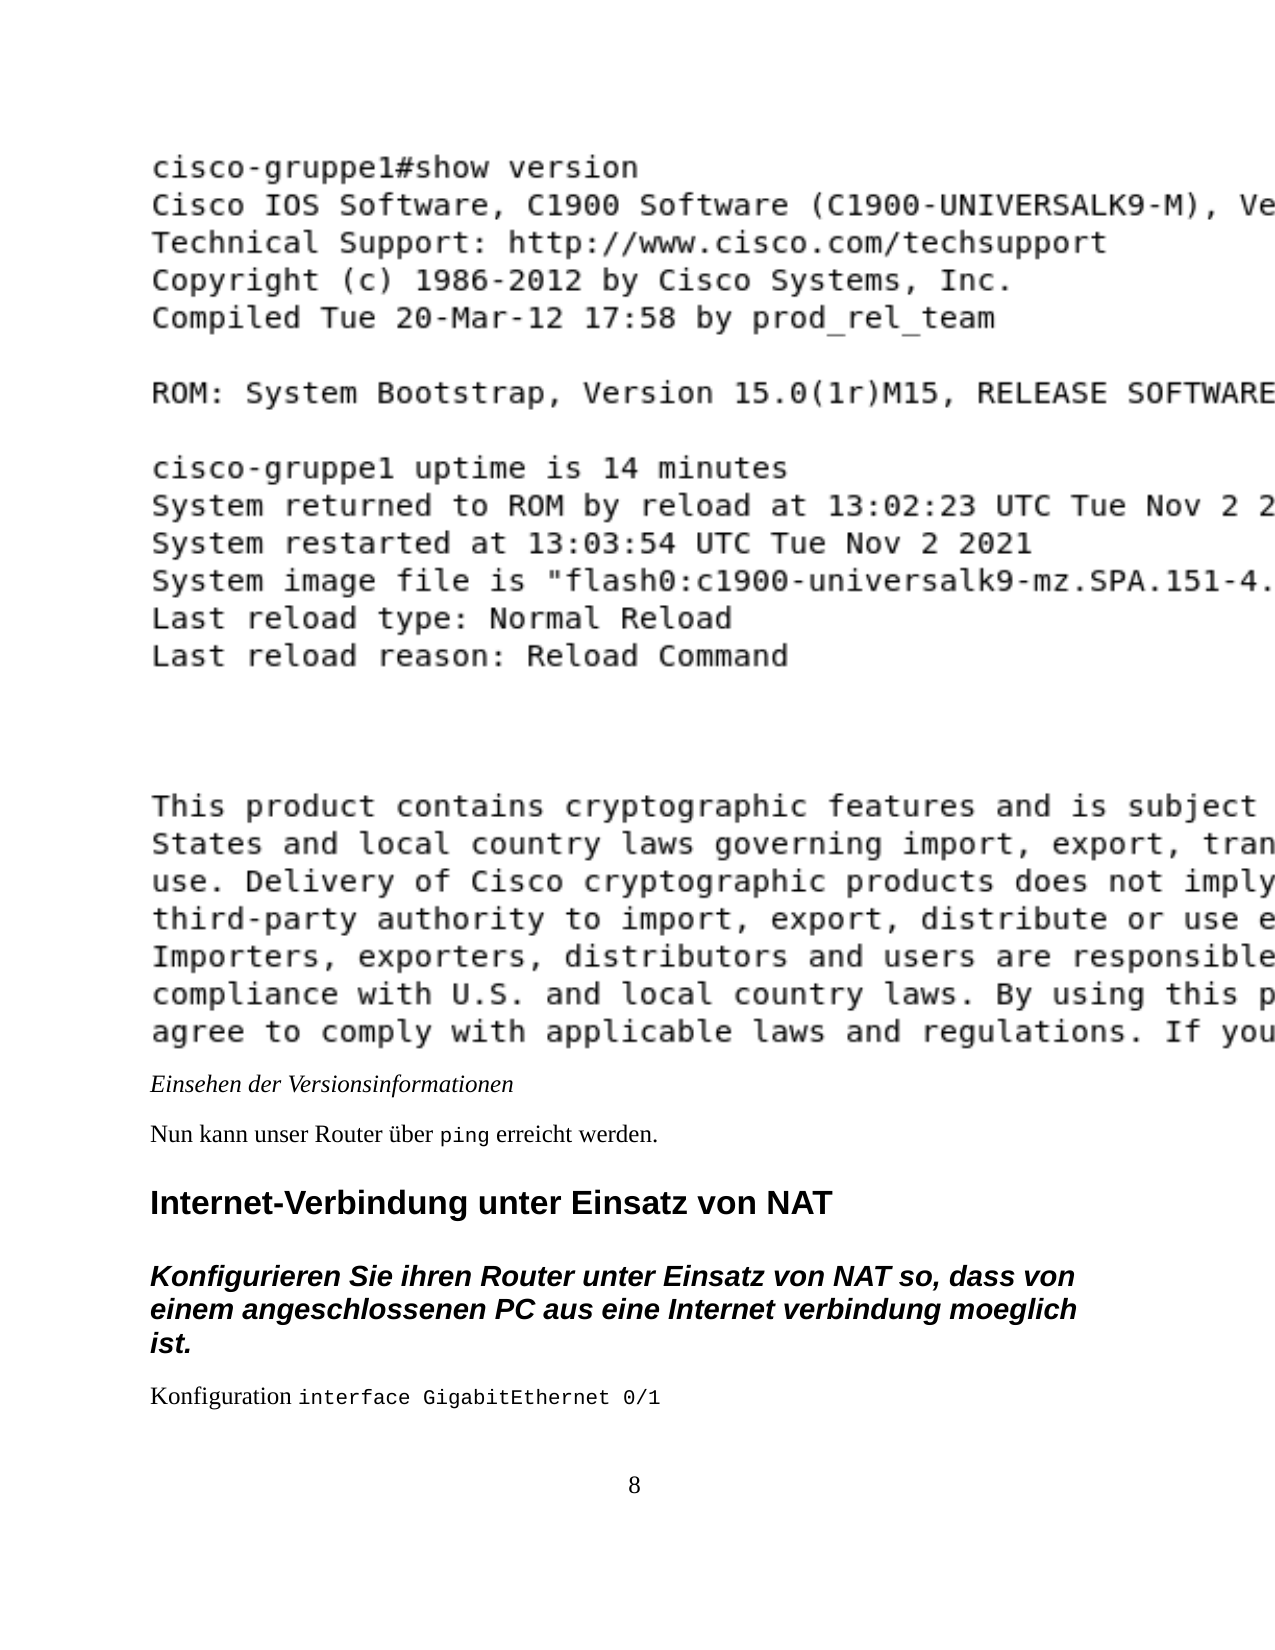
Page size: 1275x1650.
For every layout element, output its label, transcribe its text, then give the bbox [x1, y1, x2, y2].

text Nun kann unser Router über ping erreicht werden. [150, 1119, 1125, 1148]
text Konfiguration interface GigabitEthernet 0/1 [150, 1381, 1125, 1410]
subtitle Konfigurieren Sie ihren Router unter Einsatz von NAT so, dass von einem angeschlossenen PC aus eine Internet verbindung moeglich ist. [150, 1259, 1125, 1359]
picture [150, 150, 1275, 1057]
subtitle Internet-Verbindung unter Einsatz von NAT [150, 1182, 1125, 1221]
text Einsehen der Versionsinformationen [150, 1069, 1125, 1097]
